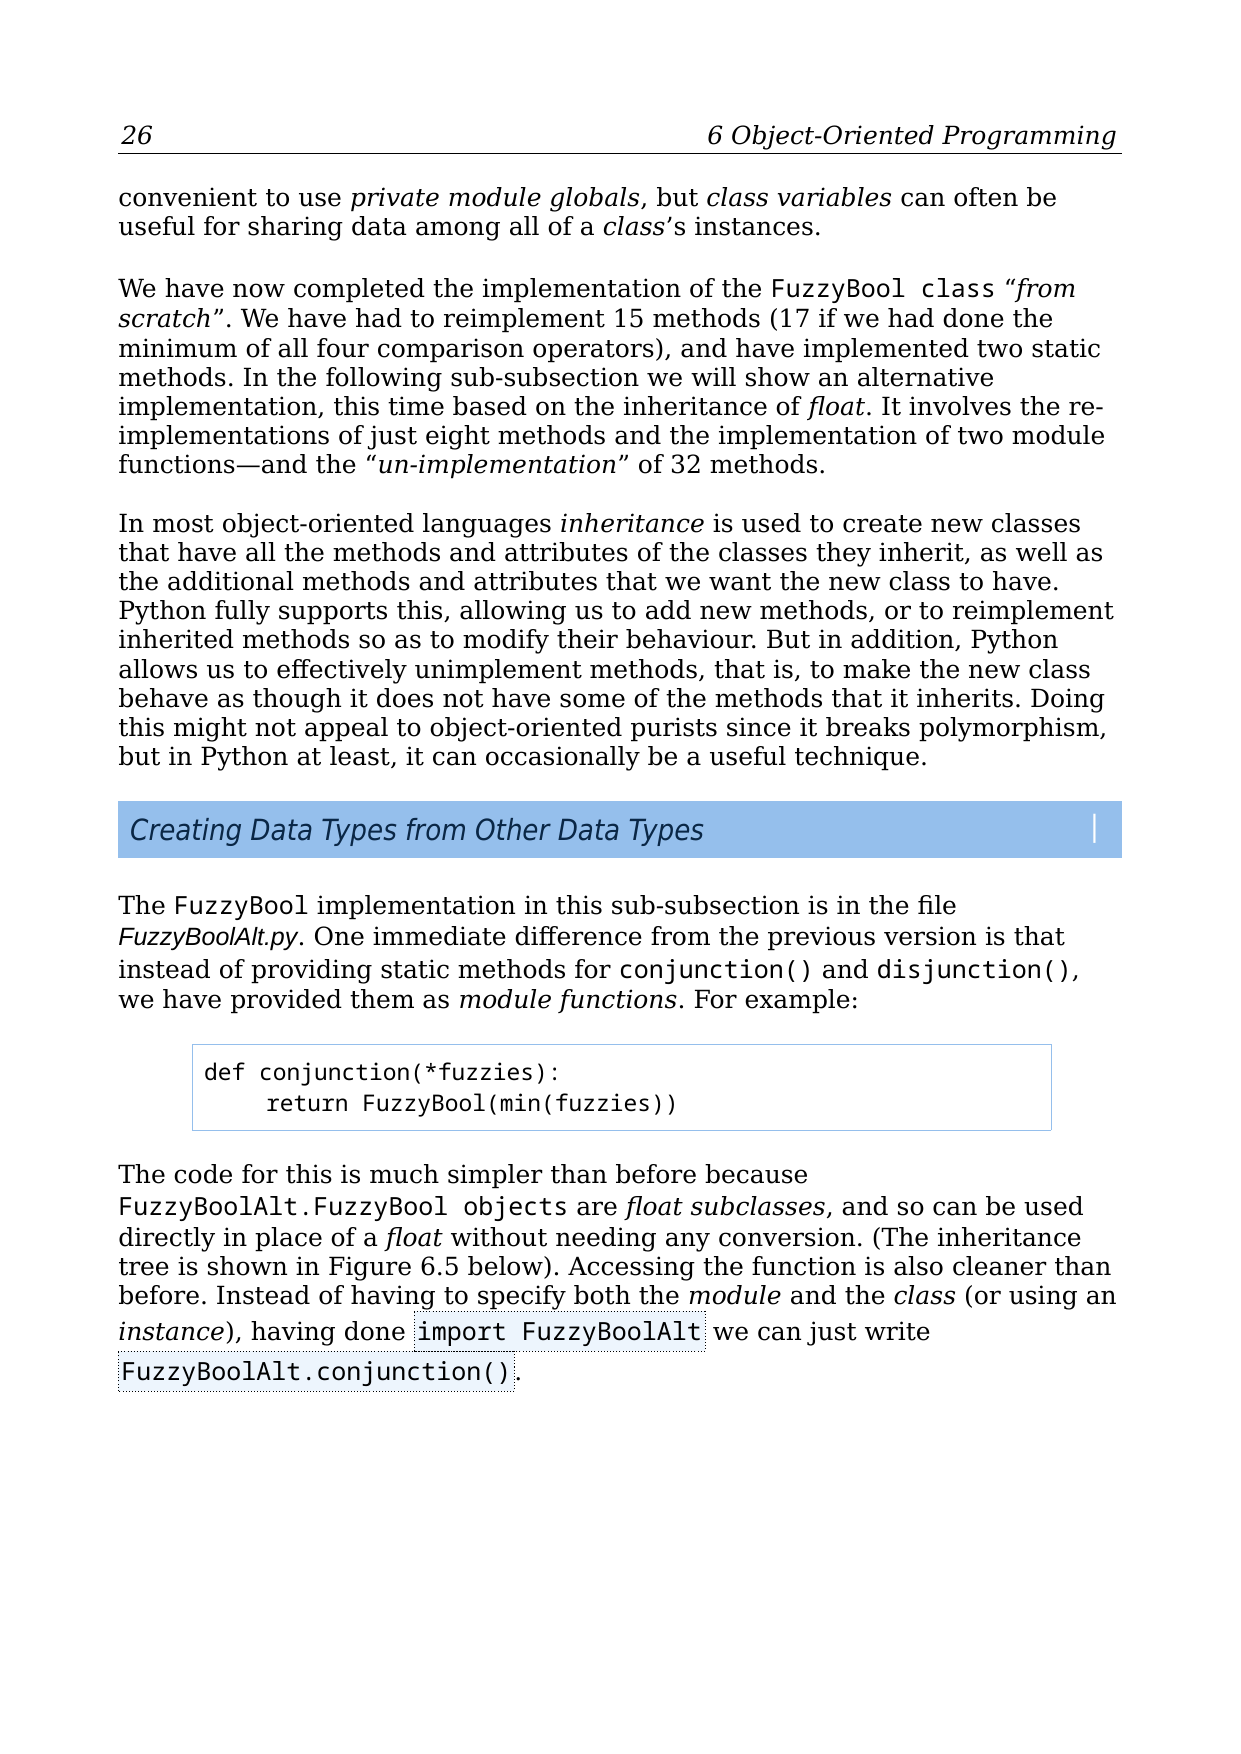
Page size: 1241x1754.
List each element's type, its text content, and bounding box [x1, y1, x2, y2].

text | [1081, 810, 1098, 844]
text We have now completed the implementation of the FuzzyBool class “from scratch”. We have had to reimplement 15 methods (17 if we had done the minimum of all four comparison operators), and have implemented two static methods. In the following sub-subsection we will show an alternative implementation, this time based on the inheritance of float. It involves the re-implementations of just eight methods and the implementation of two module functions—and the “un-implementation” of 32 methods. [118, 271, 1122, 479]
text The code for this is much simpler than before because FuzzyBoolAlt.FuzzyBool objects are float subclasses, and so can be used directly in place of a float without needing any conversion. (The inheritance tree is shown in Figure 6.5 below). Accessing the function is also cleaner than before. Instead of having to specify both the module and the class (or using an instance), having done import FuzzyBoolAlt we can just write FuzzyBoolAlt.conjunction(). [118, 1160, 1122, 1391]
text In most object-oriented languages inheritance is used to create new classes that have all the methods and attributes of the classes they inherit, as well as the additional methods and attributes that we want the new class to have. Python fully supports this, allowing us to add new methods, or to reimplement inherited methods so as to modify their behaviour. But in addition, Python allows us to effectively unimplement methods, that is, to make the new class behave as though it does not have some of the methods that it inherits. Doing this might not appeal to object-oriented purists since it breaks polymorphism, but in Python at least, it can occasionally be a useful technique. [118, 509, 1122, 772]
subtitle Creating Data Types from Other Data Types [118, 801, 1122, 858]
text convenient to use private module globals, but class variables can often be useful for sharing data among all of a class’s instances. [118, 183, 1122, 241]
text def conjunction(*fuzzies): [193, 1045, 1051, 1075]
text return FuzzyBool(min(fuzzies)) [193, 1075, 1051, 1130]
text The FuzzyBool implementation in this sub-subsection is in the file FuzzyBoolAlt.py. One immediate difference from the previous version is that instead of providing static methods for conjunction() and disjunction(), we have provided them as module functions. For example: [118, 888, 1122, 1015]
